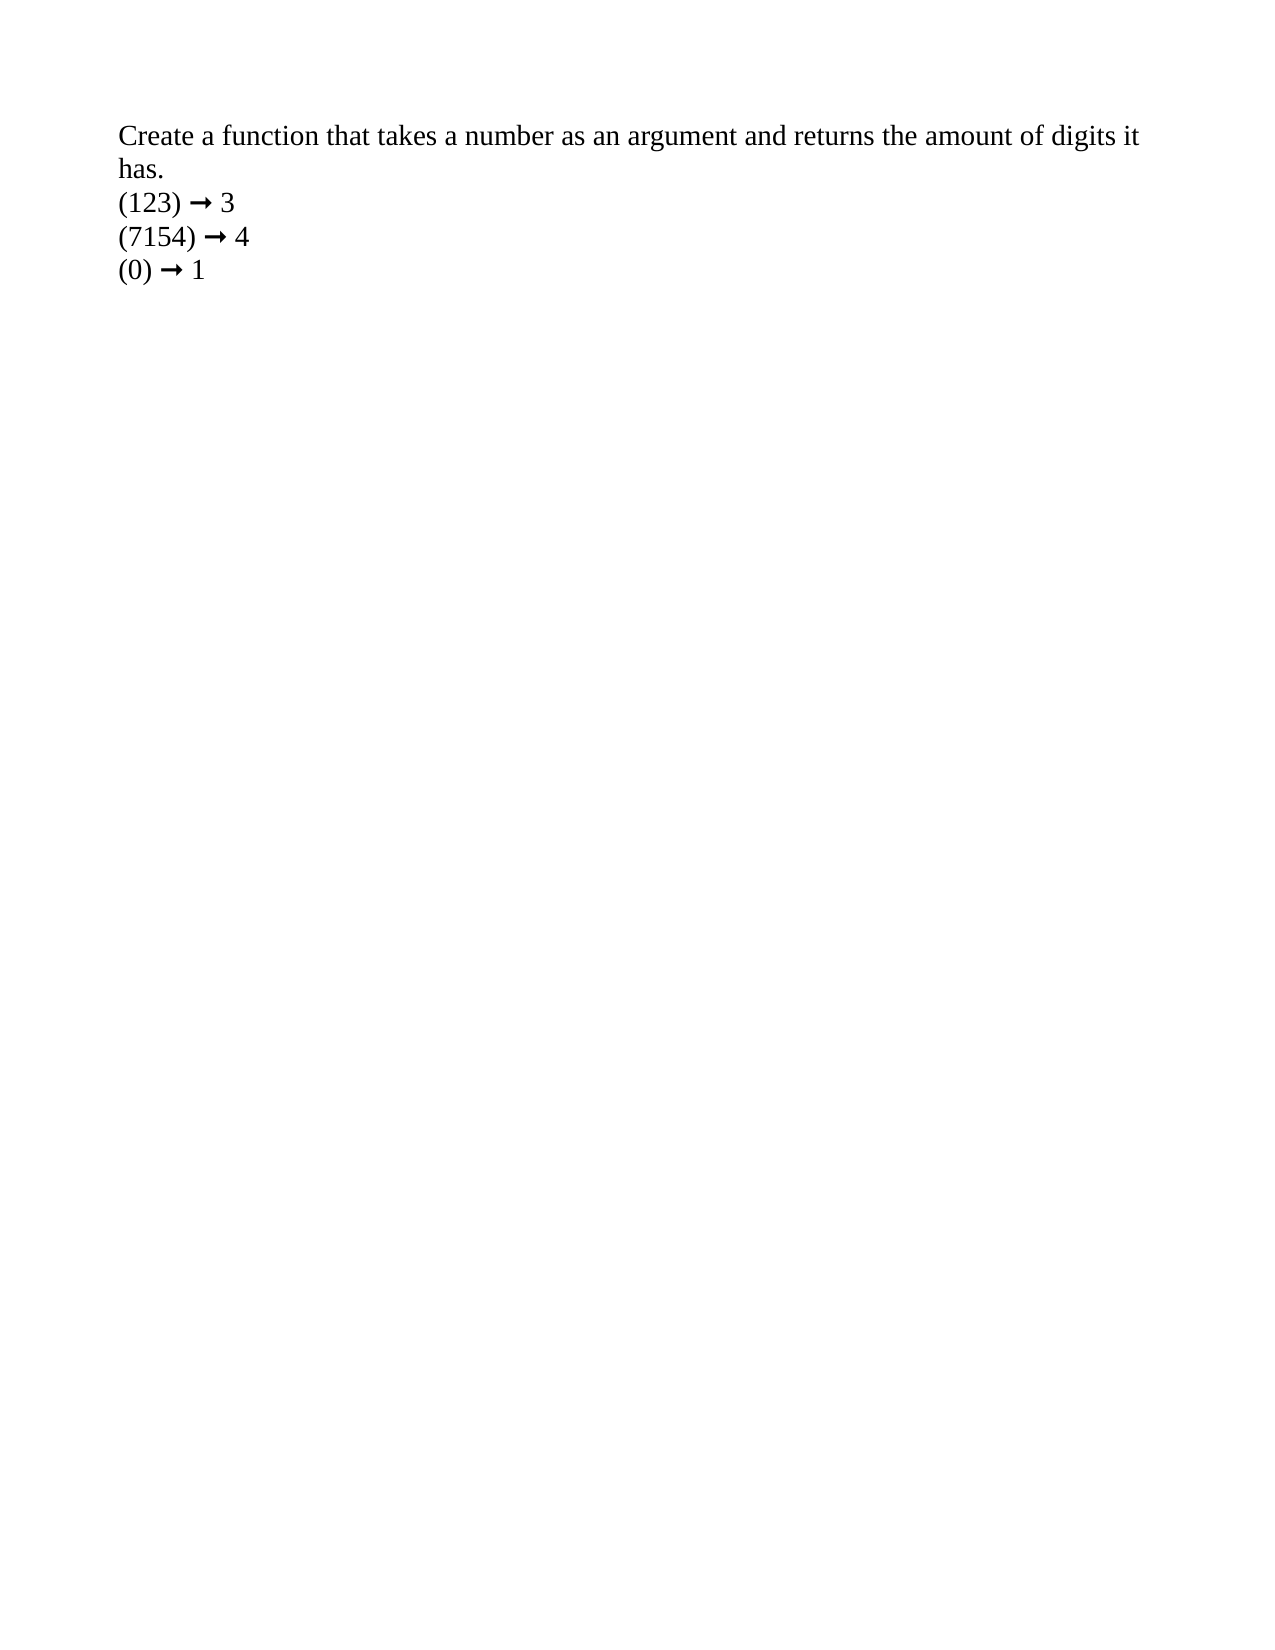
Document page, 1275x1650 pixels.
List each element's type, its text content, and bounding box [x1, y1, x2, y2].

text (123) ➞ 3 [118, 185, 1157, 219]
text (0) ➞ 1 [118, 252, 1157, 286]
text Create a function that takes a number as an argument and returns the amount of digits it has. [118, 118, 1157, 185]
text (7154) ➞ 4 [118, 219, 1157, 252]
